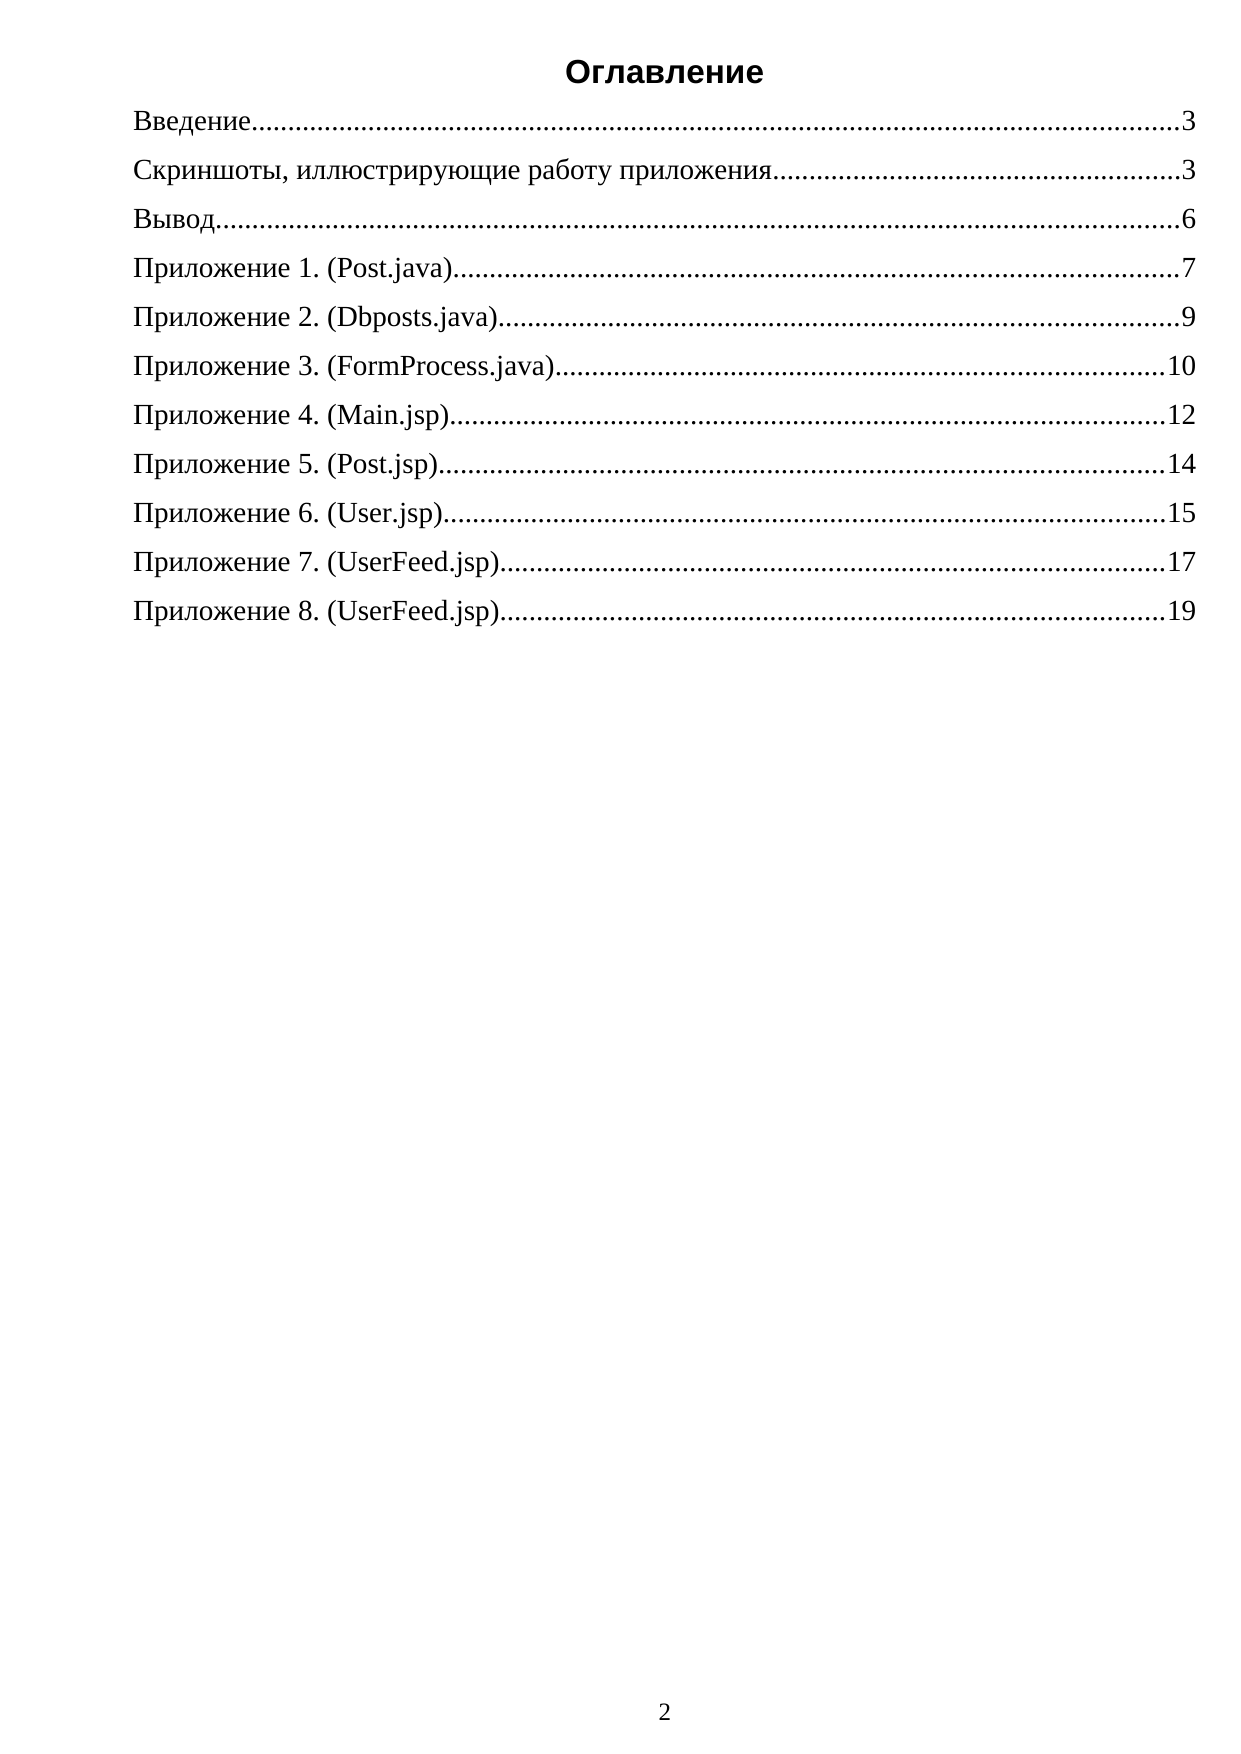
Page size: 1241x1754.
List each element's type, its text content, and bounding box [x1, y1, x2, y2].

text Приложение 1. (Post.java) 7 [133, 250, 1196, 284]
text Приложение 7. (UserFeed.jsp) 17 [133, 544, 1196, 577]
text Приложение 3. (FormProcess.java) 10 [133, 348, 1196, 382]
text Введение 3 [133, 103, 1196, 137]
text Вывод 6 [133, 201, 1196, 235]
text Скриншоты, иллюстрирующие работу приложения 3 [133, 152, 1196, 186]
text Приложение 2. (Dbposts.java) 9 [133, 299, 1196, 333]
text Приложение 8. (UserFeed.jsp) 19 [133, 593, 1196, 626]
text Приложение 6. (User.jsp) 15 [133, 495, 1196, 528]
subtitle Оглавление [133, 52, 1196, 91]
text Приложение 5. (Post.jsp) 14 [133, 446, 1196, 479]
text Приложение 4. (Main.jsp) 12 [133, 397, 1196, 431]
